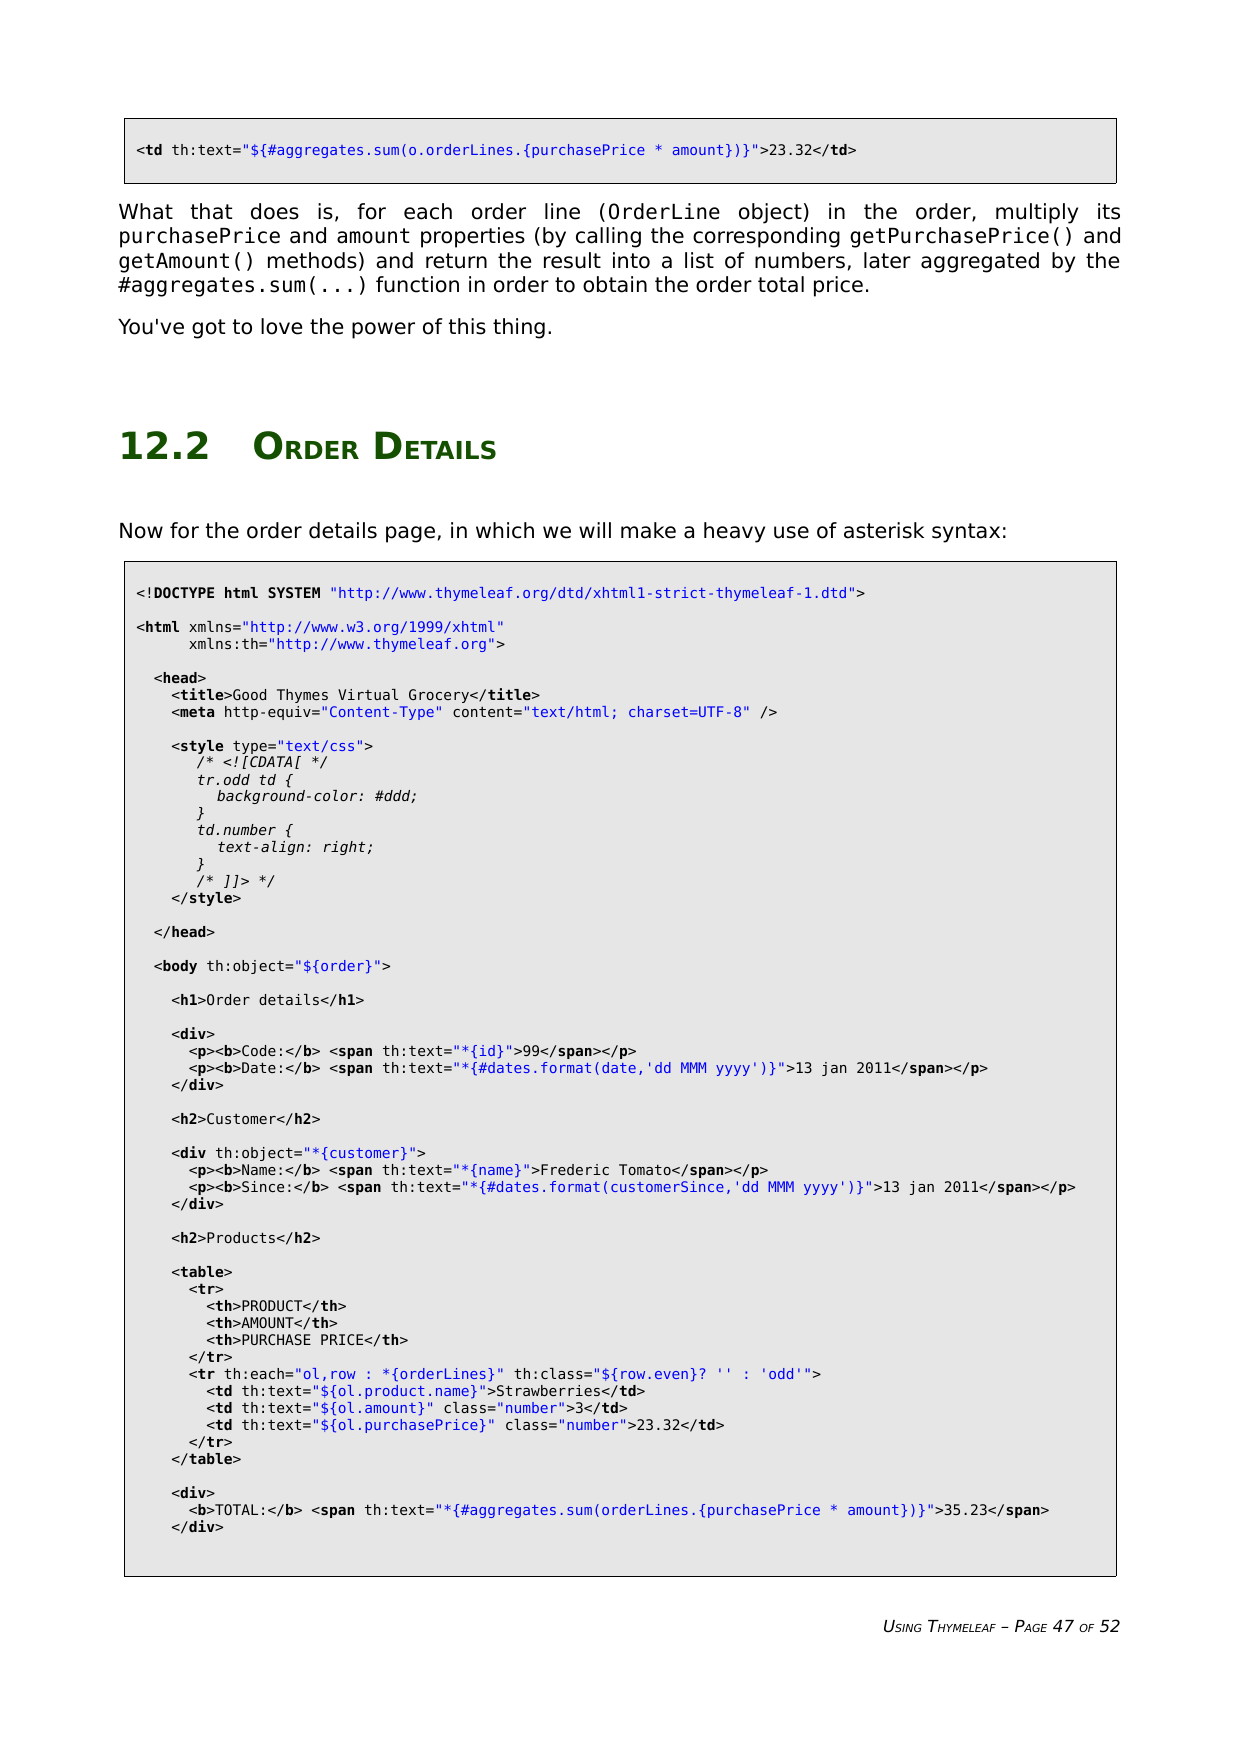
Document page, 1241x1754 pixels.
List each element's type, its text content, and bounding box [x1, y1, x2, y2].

text <td th:text="${#aggregates.sum(o.orderLines.{purchasePrice * amount})}">23.32</td> [125, 119, 1116, 183]
text You've got to love the power of this thing. [118, 315, 1122, 339]
subtitle Order Details [118, 425, 1122, 469]
text What that does is, for each order line (OrderLine object) in the order, multiply its purchasePrice and amount properties (by calling the corresponding getPurchasePrice() and getAmount() methods) and return the result into a list of numbers, later aggregated by the #aggregates.sum(...) function in order to obtain the order total price. [118, 200, 1122, 297]
text Now for the order details page, in which we will make a heavy use of asterisk syntax: [118, 519, 1122, 543]
text <!DOCTYPE html SYSTEM "http://www.thymeleaf.org/dtd/xhtml1-strict-thymeleaf-1.dtd"> <html xmlns="http://www.w3.org/1999/xhtml" xmlns:th="http://www.thymeleaf.org"> <head> <title>Good Thymes Virtual Grocery</title> <meta http-equiv="Content-Type" content="text/html; charset=UTF-8" /> <style type="text/css"> /* <![CDATA[ */ tr.odd td { background-color: #ddd; } td.number { text-align: right; } /* ]]> */ </style> </head> <body th:object="${order}"> <h1>Order details</h1> <div> <p><b>Code:</b> <span th:text="*{id}">99</span></p> <p><b>Date:</b> <span th:text="*{#dates.format(date,'dd MMM yyyy')}">13 jan 2011</span></p> </div> <h2>Customer</h2> <div th:object="*{customer}"> <p><b>Name:</b> <span th:text="*{name}">Frederic Tomato</span></p> <p><b>Since:</b> <span th:text="*{#dates.format(customerSince,'dd MMM yyyy')}">13 jan 2011</span></p> </div> <h2>Products</h2> <table> <tr> <th>PRODUCT</th> <th>AMOUNT</th> <th>PURCHASE PRICE</th> </tr> <tr th:each="ol,row : *{orderLines}" th:class="${row.even}? '' : 'odd'"> <td th:text="${ol.product.name}">Strawberries</td> <td th:text="${ol.amount}" class="number">3</td> <td th:text="${ol.purchasePrice}" class="number">23.32</td> </tr> </table> <div> <b>TOTAL:</b> <span th:text="*{#aggregates.sum(orderLines.{purchasePrice * amount})}">35.23</span> </div> [125, 562, 1116, 1576]
